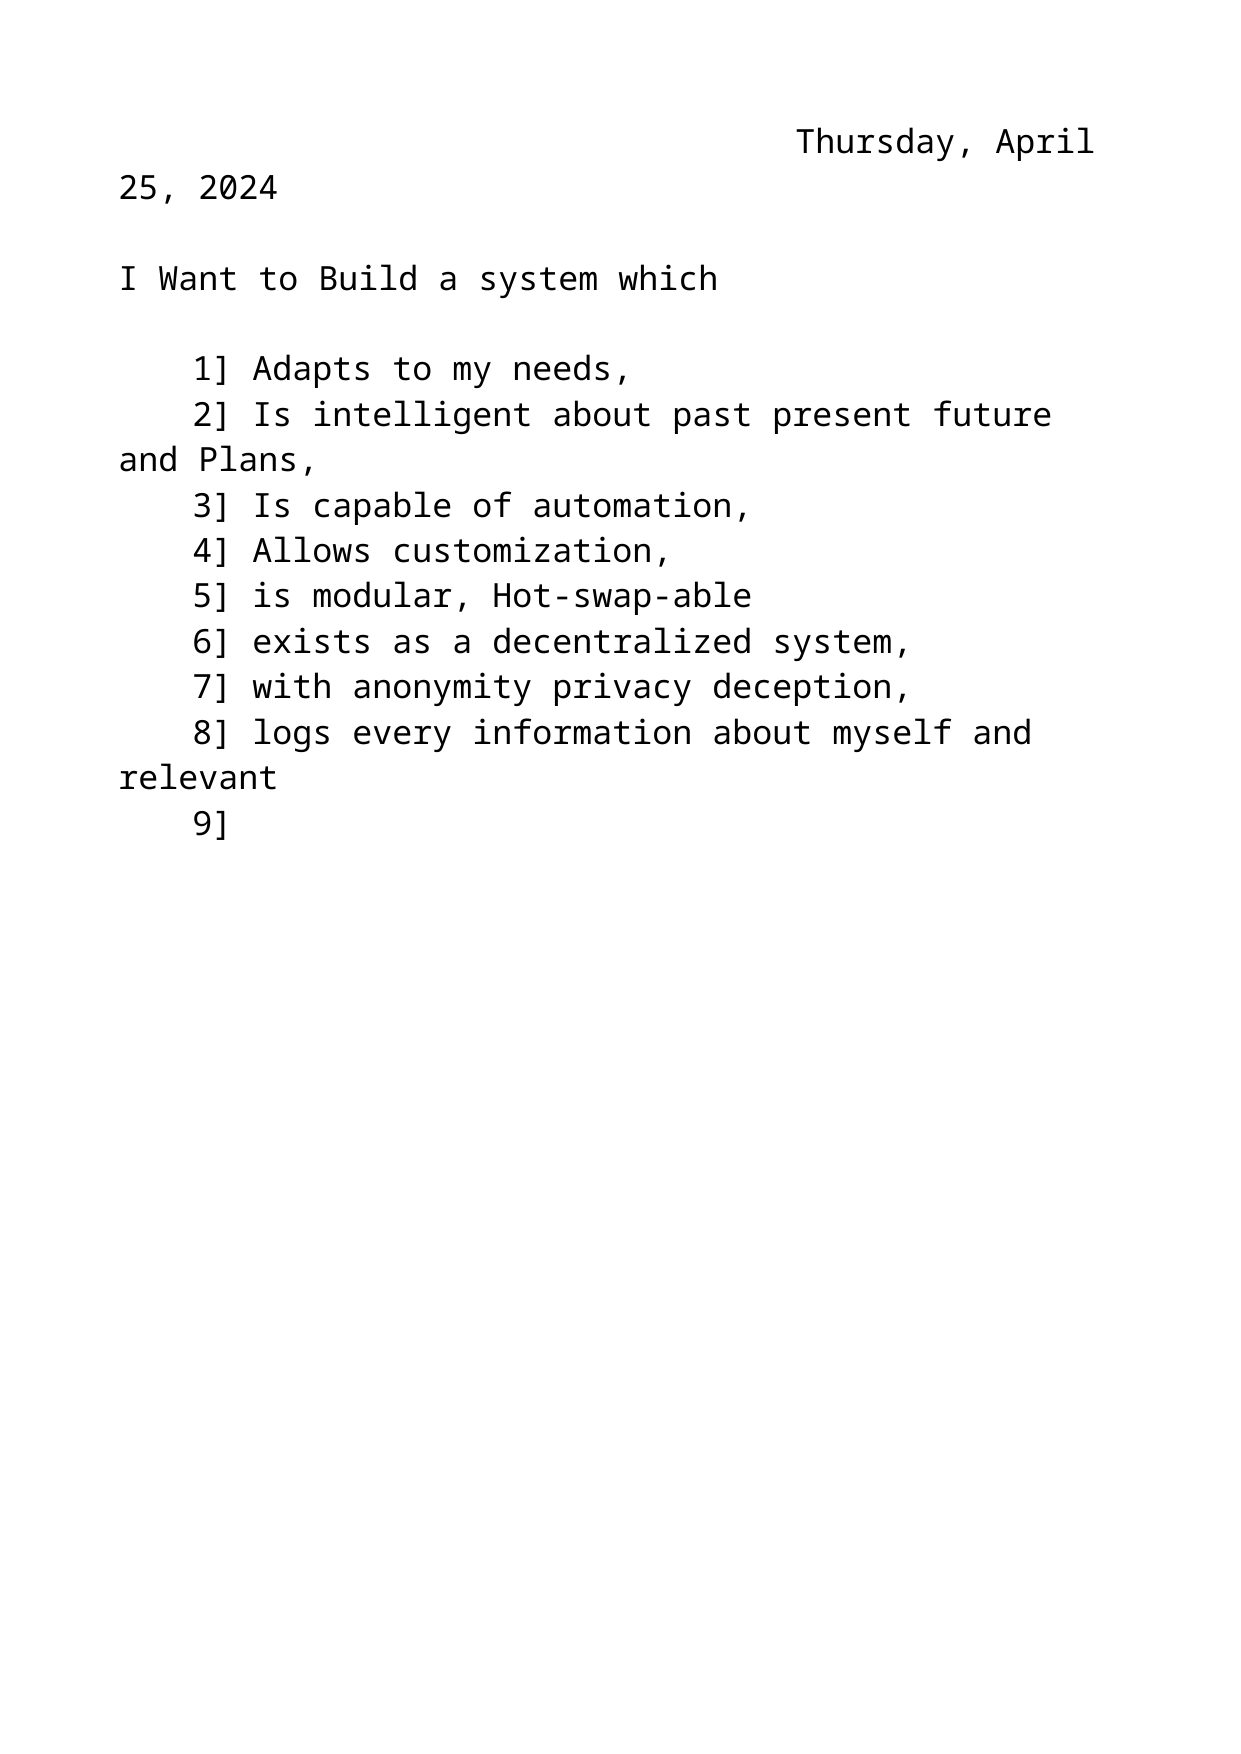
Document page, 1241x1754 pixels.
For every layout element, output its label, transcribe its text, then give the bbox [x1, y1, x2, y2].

text 3] Is capable of automation, [118, 481, 1122, 527]
text 1] Adapts to my needs, [118, 300, 1122, 391]
text 4] Allows customization, [118, 527, 1122, 572]
text 8] logs every information about myself and relevant [118, 708, 1122, 799]
text 5] is modular, Hot-swap-able [118, 572, 1122, 618]
text 6] exists as a decentralized system, [118, 618, 1122, 663]
text Wednesday, April 24, 2024 [118, 118, 1122, 209]
text 2] Is intelligent about past present future and Plans, [118, 391, 1122, 481]
text 9] [118, 799, 1122, 845]
text 7] with anonymity privacy deception, [118, 663, 1122, 708]
text I Want to Build a system which [118, 254, 1122, 300]
